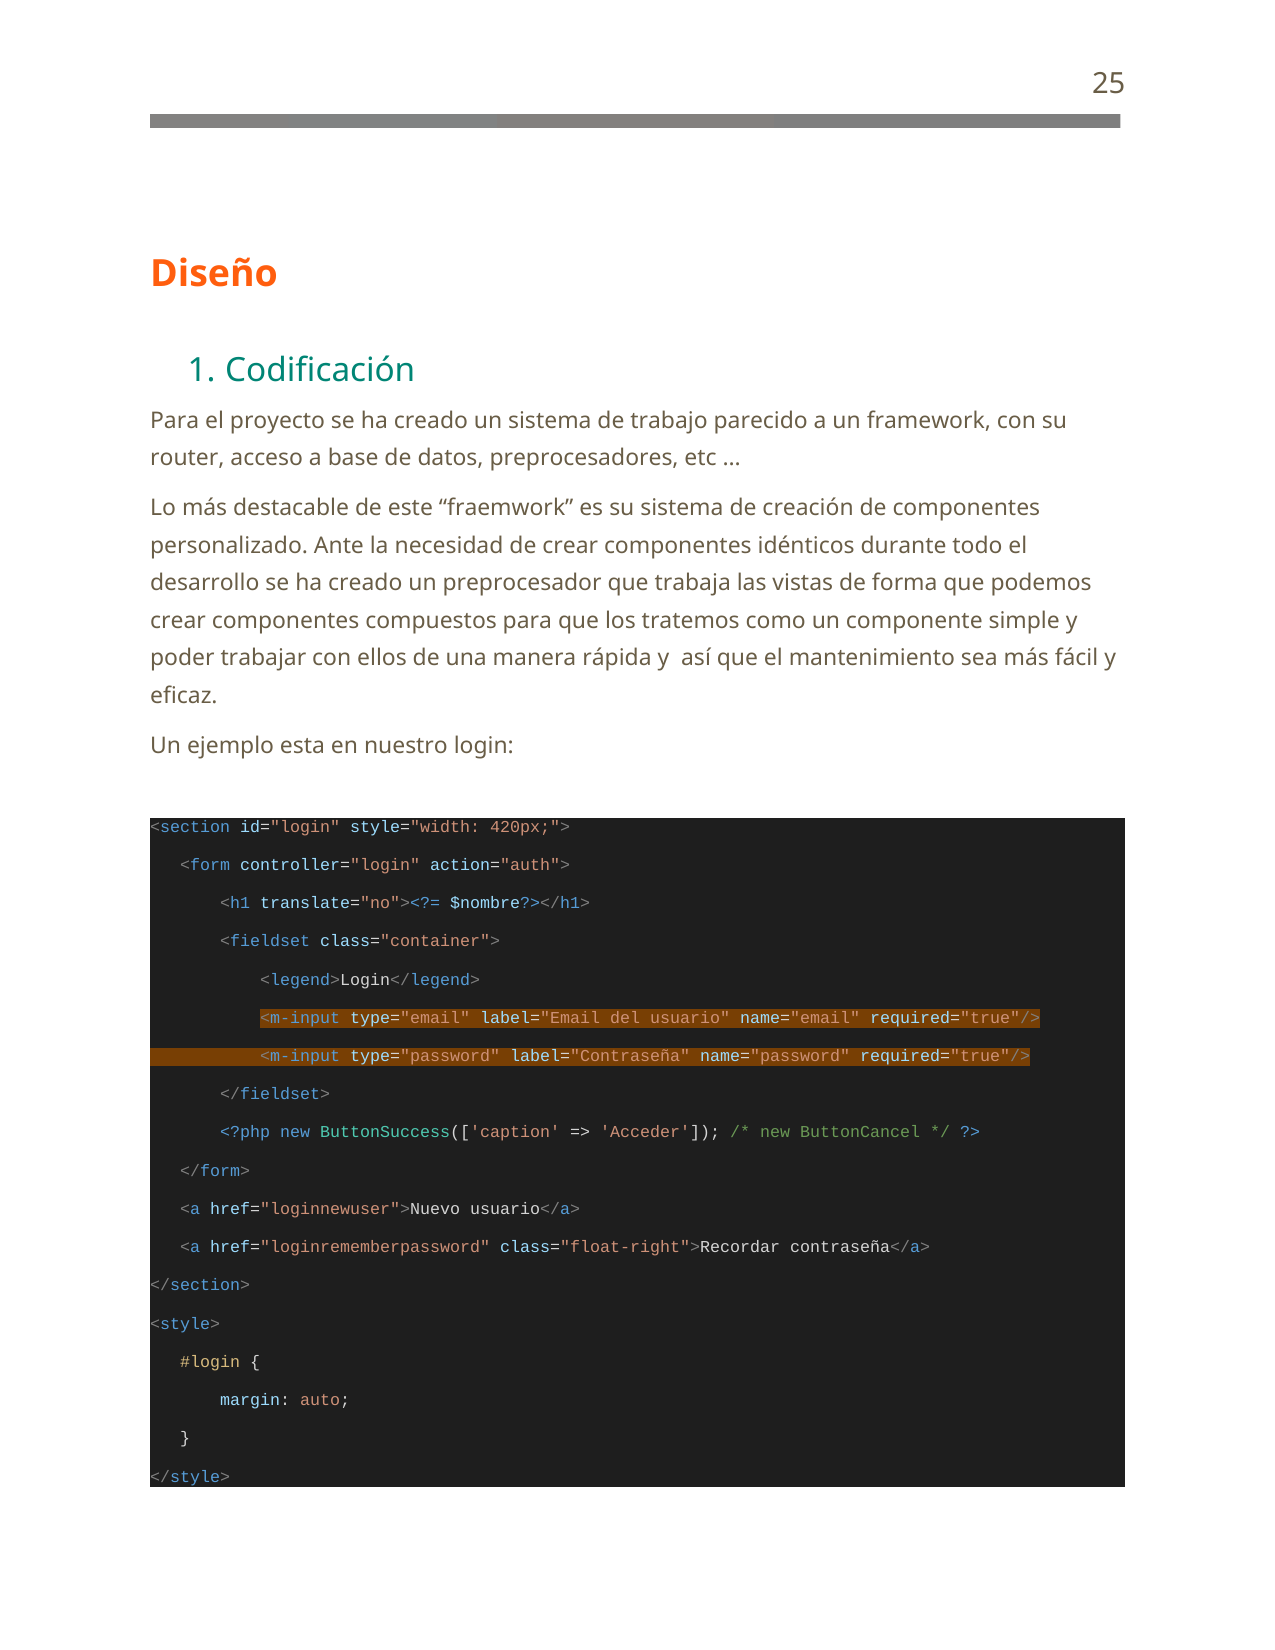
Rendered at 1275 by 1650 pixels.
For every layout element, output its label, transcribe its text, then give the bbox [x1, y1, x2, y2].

text <?php new ButtonSuccess(['caption' => 'Acceder']); /* new ButtonCancel */ ?> [150, 1124, 1125, 1143]
subtitle Codificación [187, 346, 1125, 391]
text <a href="loginnewuser">Nuevo usuario</a> [150, 1201, 1125, 1219]
text margin: auto; [150, 1392, 1125, 1411]
text Para el proyecto se ha creado un sistema de trabajo parecido a un framework, con su router, acceso a base de datos, preprocesadores, etc … [150, 403, 1125, 472]
text <fieldset class="container"> [150, 933, 1125, 952]
text <m-input type="password" label="Contraseña" name="password" required="true"/> [150, 1048, 1125, 1066]
text <h1 translate="no"><?= $nombre?></h1> [150, 895, 1125, 913]
text <legend>Login</legend> [150, 971, 1125, 990]
text <a href="loginrememberpassword" class="float-right">Recordar contraseña</a> [150, 1239, 1125, 1258]
text <form controller="login" action="auth"> [150, 856, 1125, 875]
text <section id="login" style="width: 420px;"> [150, 818, 1125, 837]
subtitle Diseño [150, 246, 1125, 297]
text Un ejemplo esta en nuestro login: [150, 728, 1125, 760]
text <m-input type="email" label="Email del usuario" name="email" required="true"/> [150, 1009, 1125, 1028]
text </section> [150, 1277, 1125, 1296]
text </style> [150, 1468, 1125, 1487]
text } [150, 1430, 1125, 1449]
picture [150, 114, 1121, 128]
text </fieldset> [150, 1086, 1125, 1105]
text <style> [150, 1315, 1125, 1334]
text #login { [150, 1353, 1125, 1372]
text Lo más destacable de este “fraemwork” es su sistema de creación de componentes personalizado. Ante la necesidad de crear componentes idénticos durante todo el desarrollo se ha creado un preprocesador que trabaja las vistas de forma que podemos crear componentes compuestos para que los tratemos como un componente simple y poder trabajar con ellos de una manera rápida y así que el mantenimiento sea más fácil y eficaz. [150, 491, 1125, 710]
text </form> [150, 1162, 1125, 1181]
